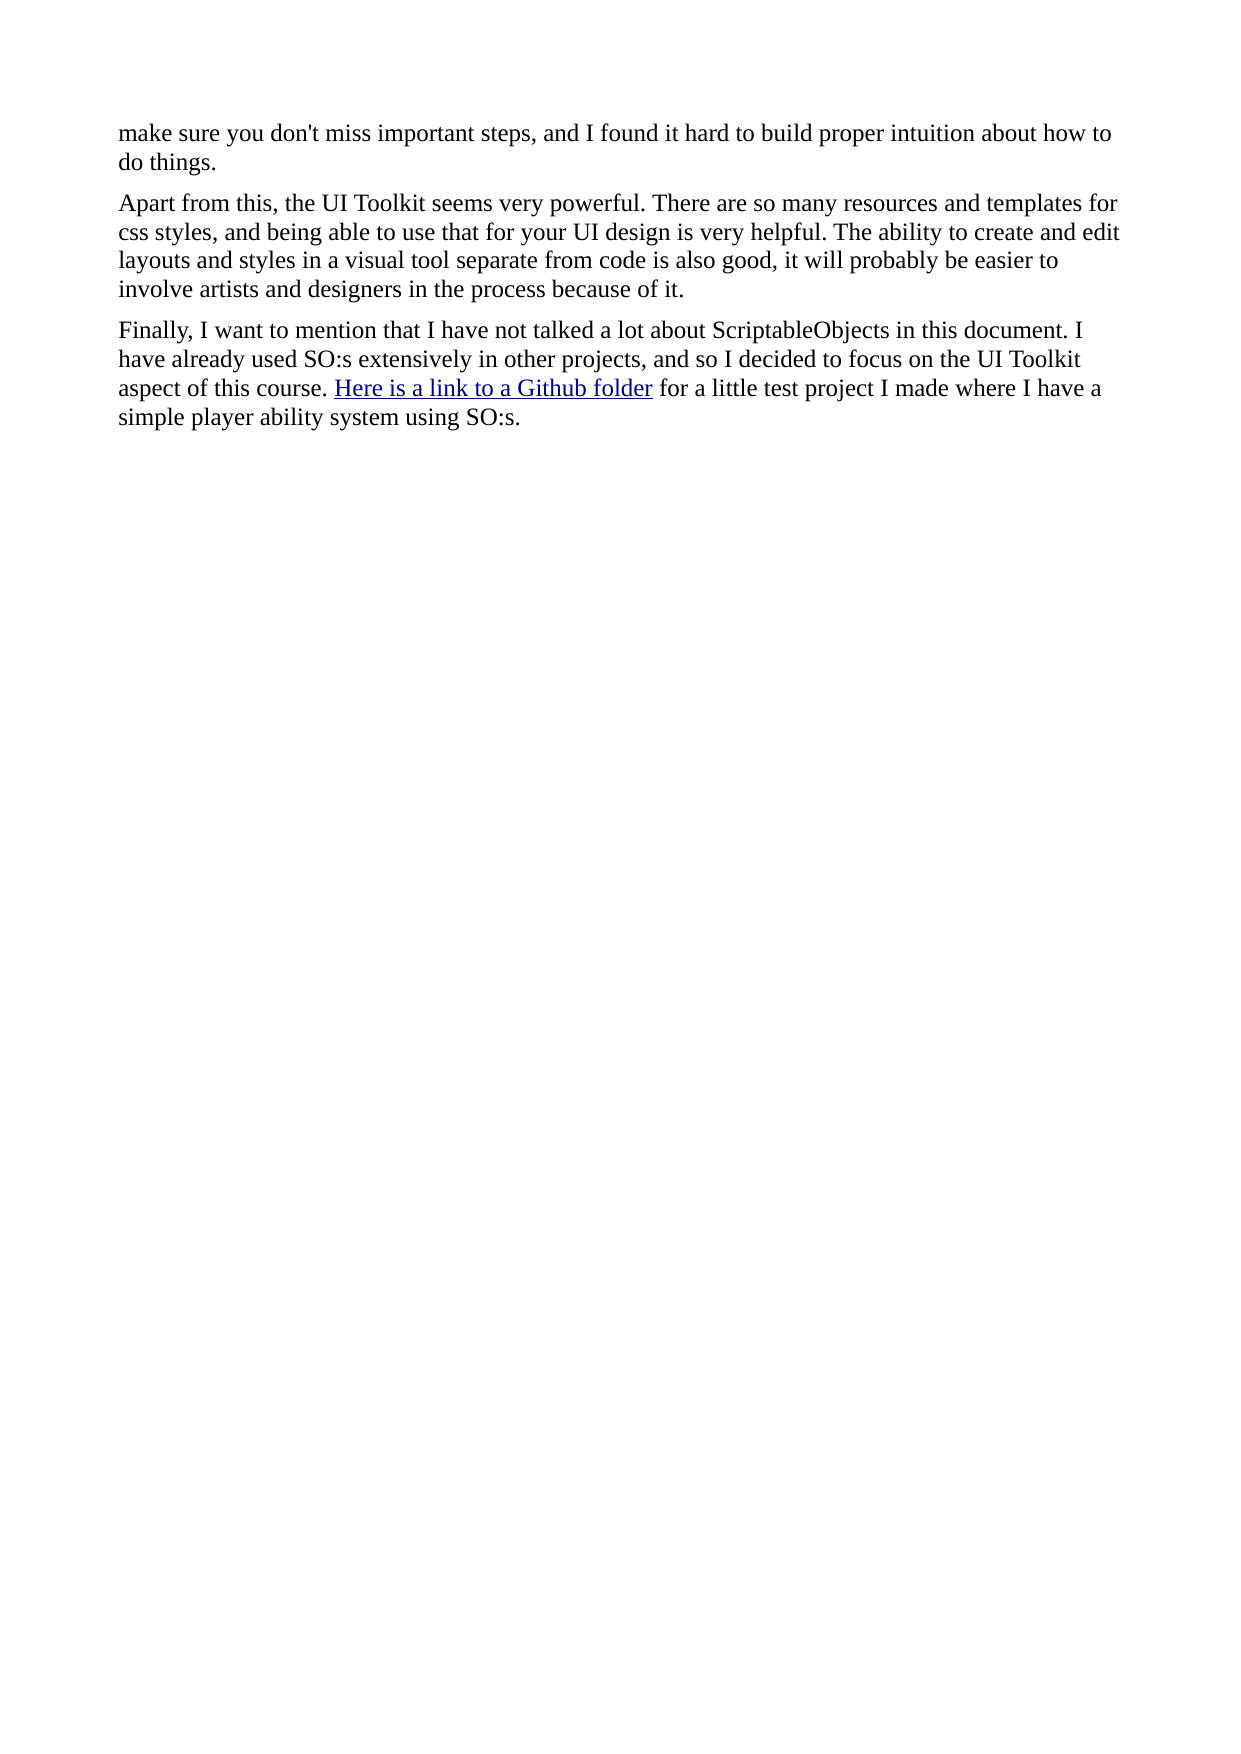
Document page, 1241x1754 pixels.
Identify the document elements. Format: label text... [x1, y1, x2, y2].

text Finally, I want to mention that I have not talked a lot about ScriptableObjects in this document. I have already used SO:s extensively in other projects, and so I decided to focus on the UI Toolkit aspect of this course. Here is a link to a Github folder for a little test project I made where I have a simple player ability system using SO:s. [118, 316, 1122, 431]
text make sure you don't miss important steps, and I found it hard to build proper intuition about how to do things. [118, 118, 1122, 176]
text Apart from this, the UI Toolkit seems very powerful. There are so many resources and templates for css styles, and being able to use that for your UI design is very helpful. The ability to create and edit layouts and styles in a visual tool separate from code is also good, it will probably be easier to involve artists and designers in the process because of it. [118, 188, 1122, 303]
